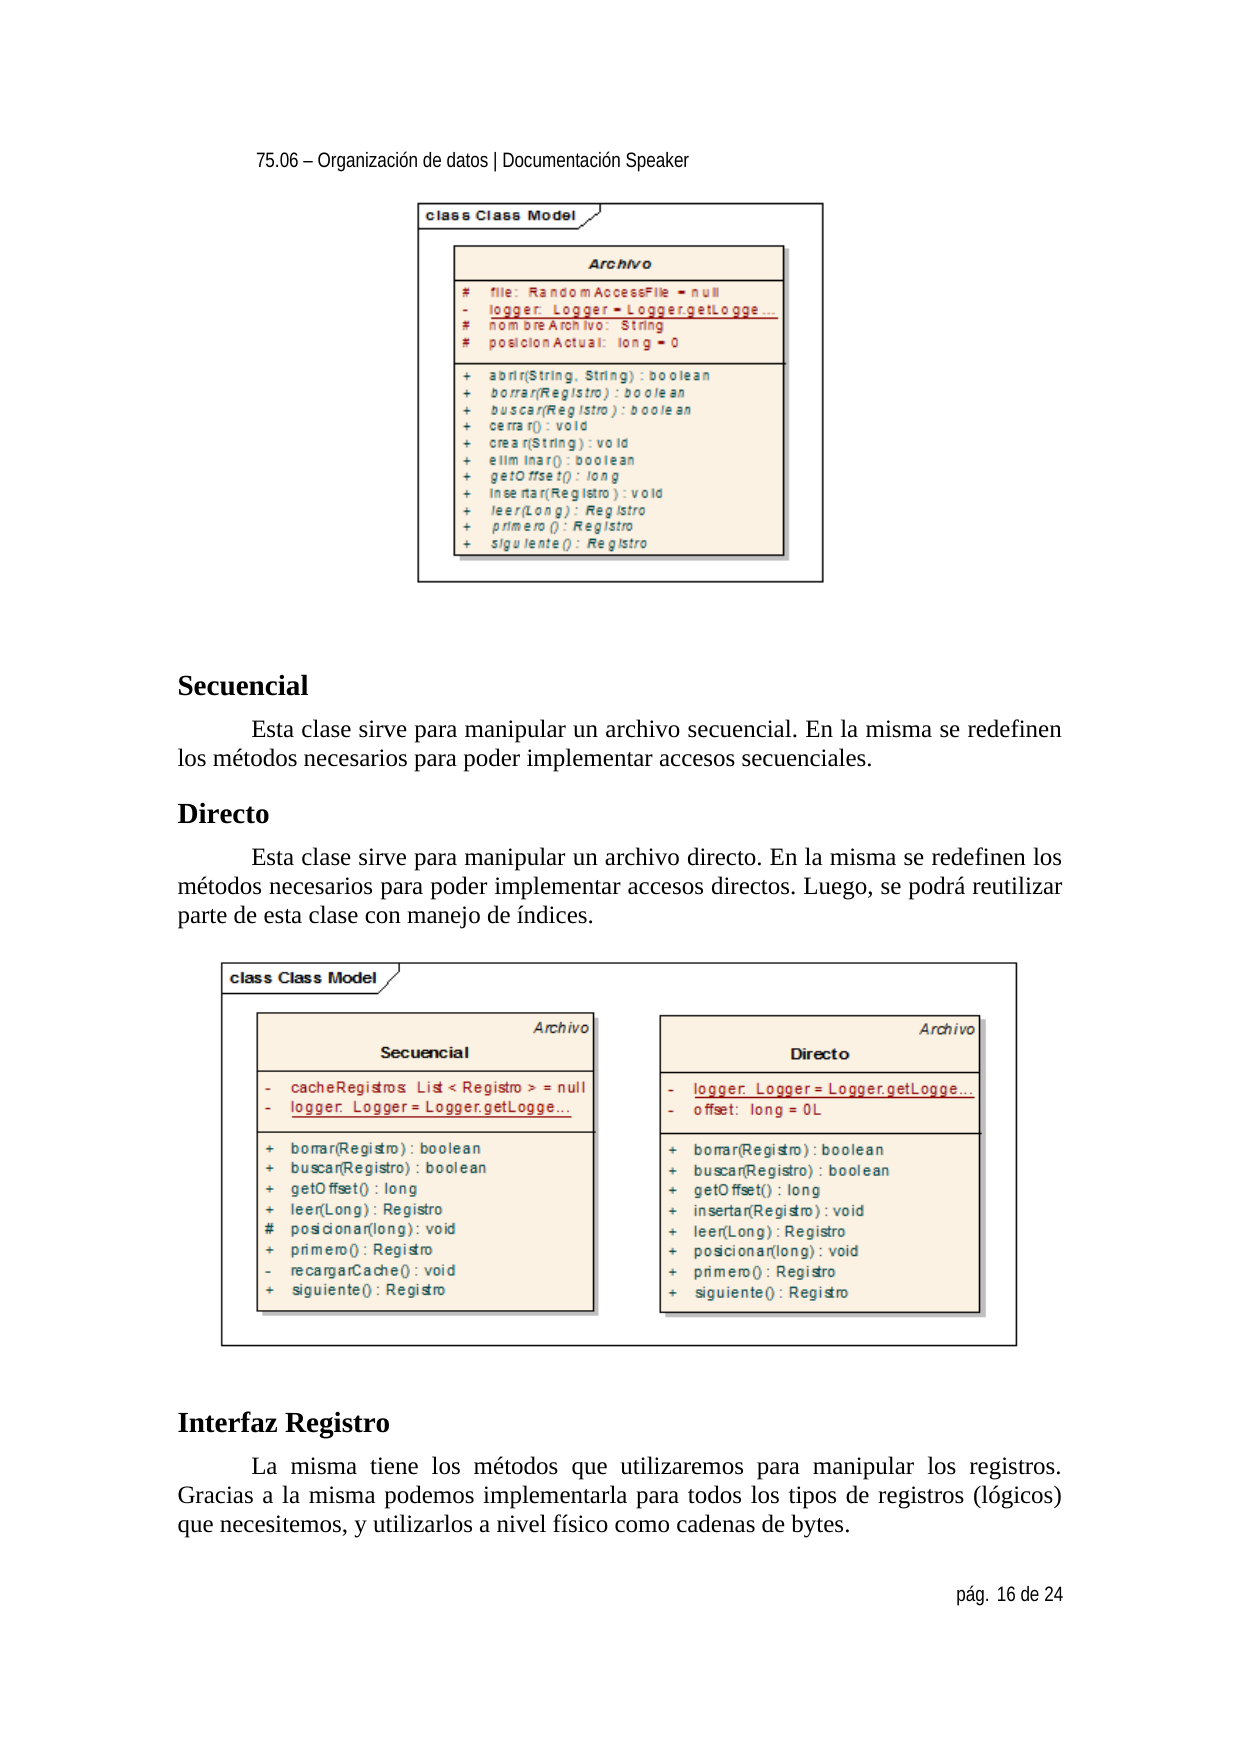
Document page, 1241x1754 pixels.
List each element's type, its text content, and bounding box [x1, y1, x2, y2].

text Esta clase sirve para manipular un archivo secuencial. En la misma se redefinen los métodos necesarios para poder implementar accesos secuenciales. [177, 714, 1063, 771]
subtitle Interfaz Registro [177, 1405, 1063, 1439]
text Esta clase sirve para manipular un archivo directo. En la misma se redefinen los métodos necesarios para poder implementar accesos directos. Luego, se podrá reutilizar parte de esta clase con manejo de índices. [177, 842, 1063, 929]
subtitle Secuencial [177, 668, 1063, 701]
picture [217, 957, 1023, 1352]
subtitle Directo [177, 796, 1063, 830]
picture [413, 201, 827, 586]
text La misma tiene los métodos que utilizaremos para manipular los registros. Gracias a la misma podemos implementarla para todos los tipos de registros (lógicos) que necesitemos, y utilizarlos a nivel físico como cadenas de bytes. [177, 1451, 1063, 1538]
